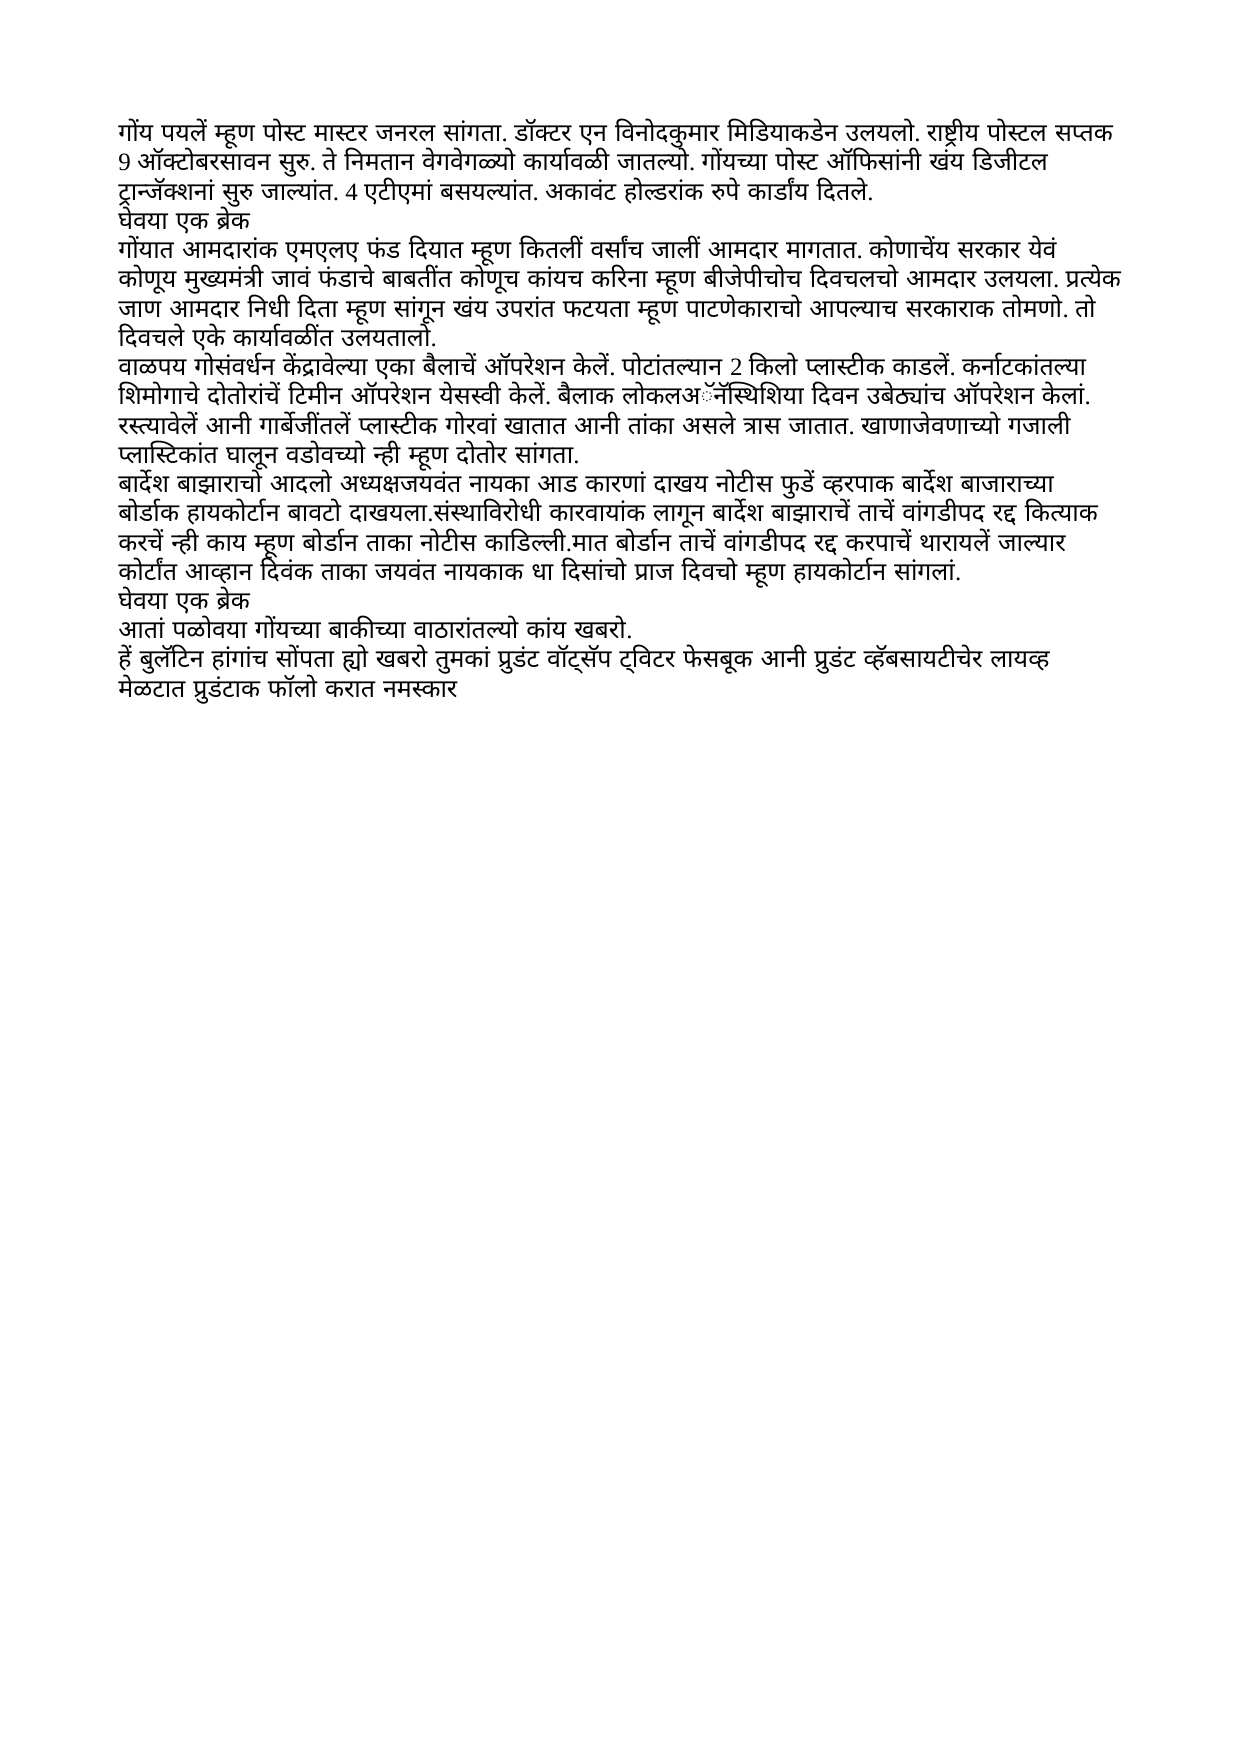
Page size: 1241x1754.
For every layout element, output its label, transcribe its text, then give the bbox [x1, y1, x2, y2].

text गोंयात आमदारांक एमएलए फंड दियात म्हूण कितलीं वर्सांच जालीं आमदार मागतात. कोणाचेंय सरकार येवं कोणूय मुख्यमंत्री जावं फंडाचे बाबतींत कोणूच कांयच करिना म्हूण बीजेपीचोच दिवचलचो आमदार उलयला. प्रत्येक जाण आमदार निधी दिता म्हूण सांगून खंय उपरांत फटयता म्हूण पाटणेकाराचो आपल्याच सरकाराक तोमणो. तो दिवचले एके कार्यावळींत उलयतालो. [118, 235, 1122, 352]
text गोंय पयलें म्हूण पोस्ट मास्टर जनरल सांगता. डॉक्टर एन विनोदकुमार मिडियाकडेन उलयलो. राष्ट्रीय पोस्टल सप्तक 9 ऑक्टोबरसावन सुरु. ते निमतान वेगवेगळ्यो कार्यावळी जातल्यो. गोंयच्या पोस्ट ऑफिसांनी खंय डिजीटल ट्रान्जॅक्शनां सुरु जाल्यांत. 4 एटीएमां बसयल्यांत. अकावंट होल्डरांक रुपे कार्डांय दितले. [118, 118, 1122, 206]
text बार्देश बाझाराचो आदलो अध्यक्षजयवंत नायका आड कारणां दाखय नोटीस फुडें व्हरपाक बार्देश बाजाराच्या बोर्डाक हायकोर्टान बावटो दाखयला.संस्थाविरोधी कारवायांक लागून बार्देश बाझाराचें ताचें वांगडीपद रद्द कित्याक करचें न्ही काय म्हूण बोर्डान ताका नोटीस काडिल्ली.मात बोर्डान ताचें वांगडीपद रद्द करपाचें थारायलें जाल्यार कोर्टांत आव्हान दिवंक ताका जयवंत नायकाक धा दिसांचो प्राज दिवचो म्हूण हायकोर्टान सांगलां. [118, 469, 1122, 586]
text घेवया एक ब्रेक [118, 206, 1122, 235]
text आतां पळोवया गोंयच्या बाकीच्या वाठारांतल्यो कांय खबरो. [118, 615, 1122, 645]
text घेवया एक ब्रेक [118, 586, 1122, 615]
text हें बुलॅटिन हांगांच सोंपता ह्यो खबरो तुमकां प्रुडंट वॉट्सॅप ट्विटर फेसबूक आनी प्रुडंट व्हॅबसायटीचेर लायव्ह मेळटात प्रुडंटाक फॉलो करात नमस्कार [118, 645, 1122, 703]
text वाळपय गोसंवर्धन केंद्रावेल्या एका बैलाचें ऑपरेशन केलें. पोटांतल्यान 2 किलो प्लास्टीक काडलें. कर्नाटकांतल्या शिमोगाचे दोतोरांचें टिमीन ऑपरेशन येसस्वी केलें. बैलाक लोकलअॅनॅस्थिशिया दिवन उबेठ्यांच ऑपरेशन केलां. रस्त्यावेलें आनी गार्बेजींतलें प्लास्टीक गोरवां खातात आनी तांका असले त्रास जातात. खाणाजेवणाच्यो गजाली प्लास्टिकांत घालून वडोवच्यो न्ही म्हूण दोतोर सांगता. [118, 352, 1122, 469]
